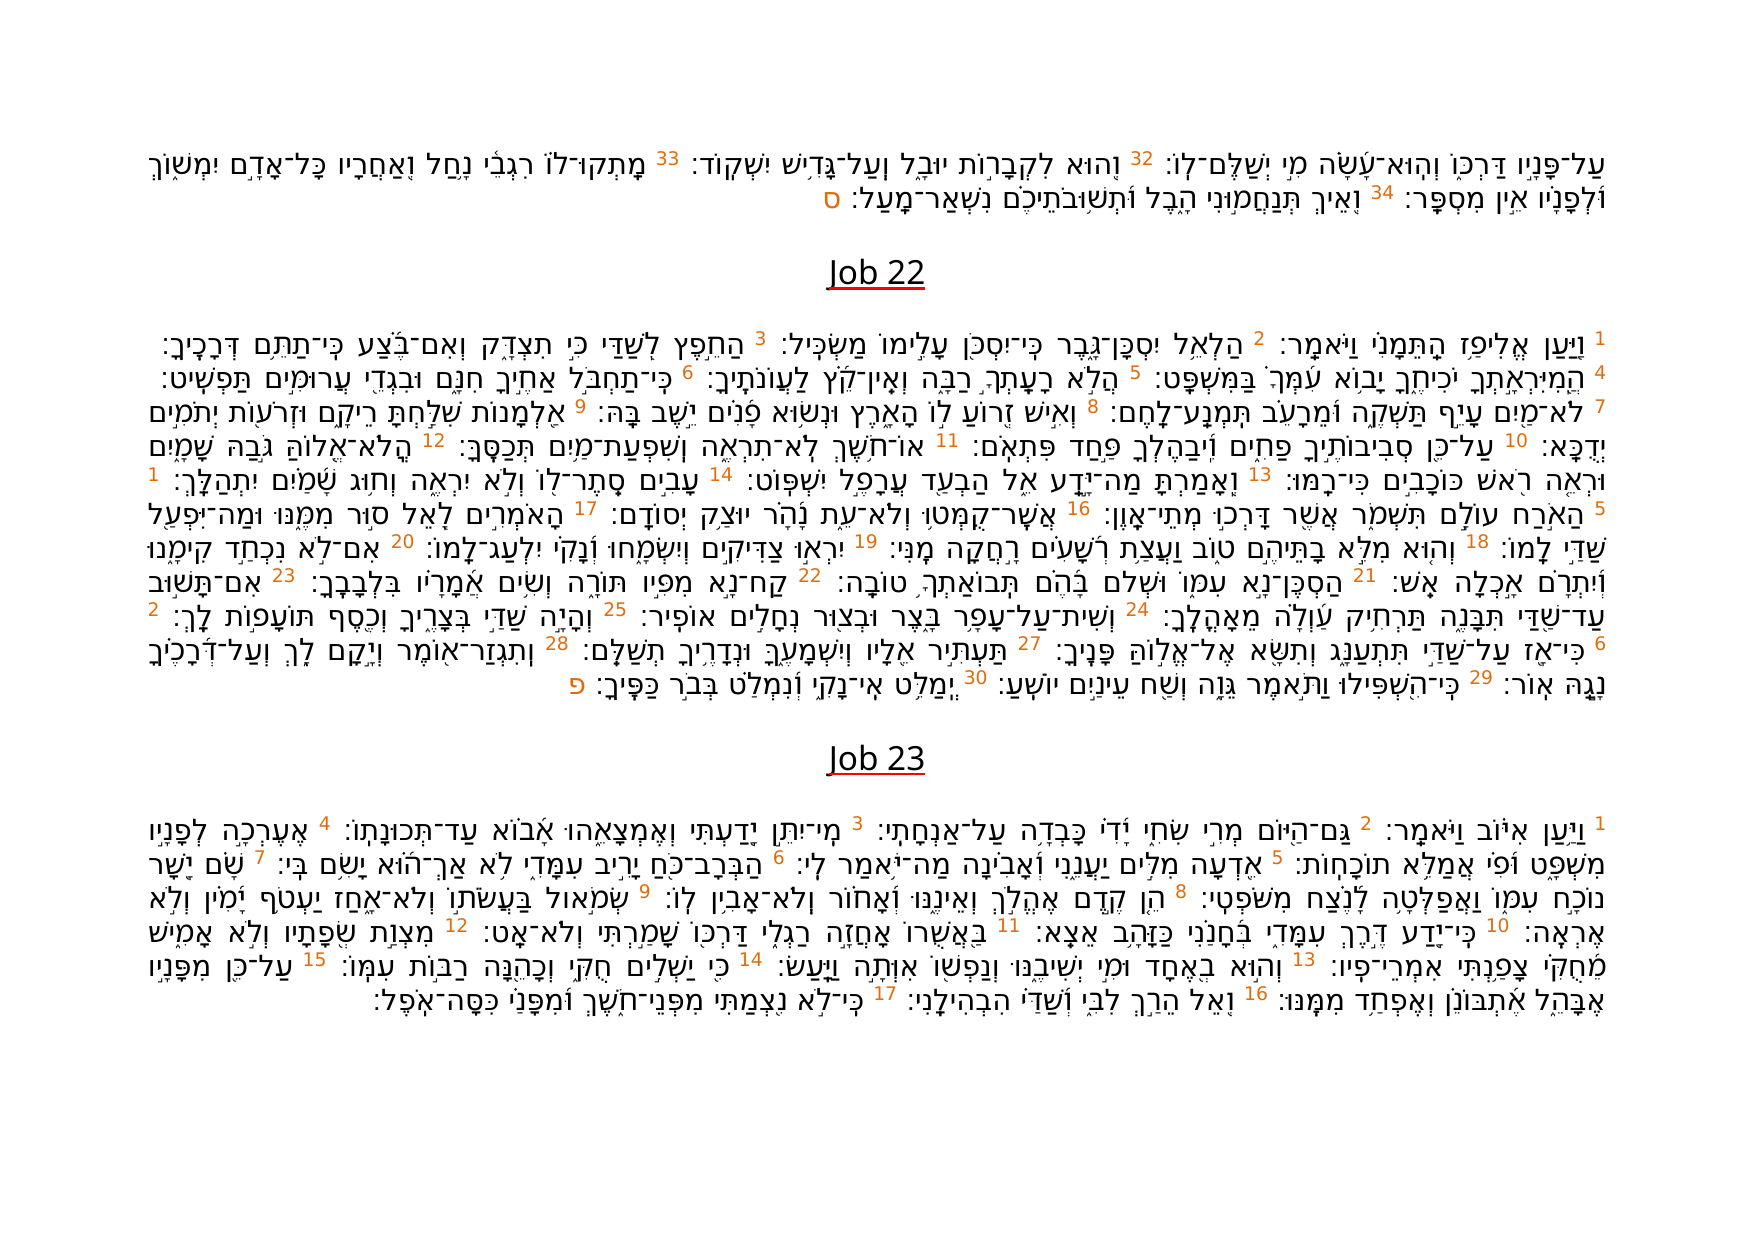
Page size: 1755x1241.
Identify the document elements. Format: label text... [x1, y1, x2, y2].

text 1 וַ֭יַּעַן אֱלִיפַ֥ז הַֽתֵּמָנִ֗י וַיֹּאמַֽר׃ 2 הַלְאֵ֥ל יִסְכָּן־גָּ֑בֶר כִּֽי־יִסְכֹּ֖ן עָלֵ֣ימוֹ מַשְׂכִּֽיל׃ ‬‬3 הַחֵ֣פֶץ לְ֭שַׁדַּי כִּ֣י תִצְדָּ֑ק וְאִם־בֶּ֝֗צַע כִּֽי־תַתֵּ֥ם דְּרָכֶֽיךָ׃ ‬‬4 הֲֽ֭מִיִּרְאָ֣תְךָ יֹכִיחֶ֑ךָ יָב֥וֹא עִ֝מְּךָ֗ בַּמִּשְׁפָּֽט׃ ‬‬5 הֲלֹ֣א רָעָֽתְךָ֣ רַבָּ֑ה וְאֵֽין־קֵ֝֗ץ לַעֲוֺנֹתֶֽיךָ׃ ‬‬6 כִּֽי־תַחְבֹּ֣ל אַחֶ֣יךָ חִנָּ֑ם וּבִגְדֵ֖י עֲרוּמִּ֣ים תַּפְשִֽׁיט׃ ‬‬7 לֹא־מַ֭יִם עָיֵ֣ף תַּשְׁקֶ֑ה וּ֝מֵרָעֵ֗ב תִּֽמְנַֽע־לָֽחֶם׃ ‬‬8 וְאִ֣ישׁ זְ֭רוֹעַ ל֣וֹ הָאָ֑רֶץ וּנְשׂ֥וּא פָ֝נִ֗ים יֵ֣שֶׁב בָּֽהּ׃ ‬‬9 אַ֭לְמָנוֹת שִׁלַּ֣חְתָּ רֵיקָ֑ם וּזְרֹע֖וֹת יְתֹמִ֣ים יְדֻכָּֽא׃ ‬‬10 עַל־כֵּ֭ן סְבִיבוֹתֶ֣יךָ פַחִ֑ים וִֽ֝יבַהֶלְךָ פַּ֣חַד פִּתְאֹֽם׃ ‬‬11 אוֹ־חֹ֥שֶׁךְ לֹֽא־תִרְאֶ֑ה וְֽשִׁפְעַת־מַ֥יִם תְּכַסֶּֽךָּ׃ ‬‬12 הֲ‍ֽלֹא־אֱ֭לוֹהַּ גֹּ֣בַהּ שָׁמָ֑יִם וּרְאֵ֤ה רֹ֖אשׁ כּוֹכָבִ֣ים כִּי־רָֽמּוּ׃ ‬‬13 וְֽ֭אָמַרְתָּ מַה־יָּ֣דַֽע אֵ֑ל הַבְעַ֖ד עֲרָפֶ֣ל יִשְׁפּֽוֹט׃ ‬‬14 עָבִ֣ים סֵֽתֶר־ל֭וֹ וְלֹ֣א יִרְאֶ֑ה וְח֥וּג שָׁ֝מַ֗יִם יִתְהַלָּֽךְ׃ ‬‬15 הַאֹ֣רַח עוֹלָ֣ם תִּשְׁמֹ֑ר אֲשֶׁ֖ר דָּרְכ֣וּ מְתֵי־אָֽוֶן׃ ‬‬16 אֲשֶֽׁר־קֻמְּט֥וּ וְלֹא־עֵ֑ת נָ֝הָ֗ר יוּצַ֥ק יְסוֹדָֽם׃ ‬‬17 הָאֹמְרִ֣ים לָ֭אֵל ס֣וּר מִמֶּ֑נּוּ וּמַה־יִּפְעַ֖ל שַׁדַּ֣י לָֽמוֹ׃ ‬‬18 וְה֤וּא מִלֵּ֣א בָתֵּיהֶ֣ם ט֑וֹב וַעֲצַ֥ת רְ֝שָׁעִ֗ים רָ֣חֲקָה מֶֽנִּי׃ ‬‬19 יִרְא֣וּ צַדִּיקִ֣ים וְיִשְׂמָ֑חוּ וְ֝נָקִ֗י יִלְעַג־לָֽמוֹ׃ ‬‬20 אִם־לֹ֣א נִכְחַ֣ד קִימָ֑נוּ וְ֝יִתְרָ֗ם אָ֣כְלָה אֵֽשׁ׃ ‬‬21 הַסְכֶּן־נָ֣א עִמּ֑וֹ וּשְׁלם בָּ֝הֶ֗ם תְּֽבוֹאַתְךָ֥ טוֹבָֽה׃ ‬‬22 קַח־נָ֣א מִפִּ֣יו תּוֹרָ֑ה וְשִׂ֥ים אֲ֝מָרָ֗יו בִּלְבָבֶֽךָ׃ ‬‬23 אִם־תָּשׁ֣וּב עַד־שַׁ֭דַּי תִּבָּנֶ֑ה תַּרְחִ֥יק עַ֝וְלָ֗ה מֵאָהֳלֶֽךָ׃ ‬‬24 וְשִׁית־עַל־עָפָ֥ר בָּ֑צֶר וּבְצ֖וּר נְחָלִ֣ים אוֹפִֽיר׃ ‬‬25 וְהָיָ֣ה שַׁדַּ֣י בְּצָרֶ֑יךָ וְכֶ֖סֶף תּוֹעָפ֣וֹת לָֽךְ׃ ‬‬26 כִּי־אָ֭ז עַל־שַׁדַּ֣י תִּתְעַנָּ֑ג וְתִשָּׂ֖א אֶל־אֱל֣וֹהַּ פָּנֶֽיךָ׃ ‬‬27 תַּעְתִּ֣יר אֵ֭לָיו וְיִשְׁמָעֶ֑ךָּ וּנְדָרֶ֥יךָ תְשַׁלֵּֽם׃ ‬‬28 וְֽתִגְזַר־א֖וֹמֶר וְיָ֣קָם לָ֑ךְ וְעַל־דְּ֝רָכֶ֗יךָ נָ֣גַֽהּ אֽוֹר׃ ‬‬29 כִּֽי־הִ֭שְׁפִּילוּ וַתֹּ֣אמֶר גֵּוָ֑ה וְשַׁ֖ח עֵינַ֣יִם יוֹשִֽׁעַ׃ ‬‬30 יֽ͏ְמַלֵּ֥ט אִֽי־נָקִ֑י וְ֝נִמְלַ֗ט בְּבֹ֣ר כַּפֶּֽיךָ׃ פ ‬‬ [148, 328, 1606, 701]
text 1 וַיַּ֥עַן אִיּ֗וֹב וַיֹּאמַֽר׃ 2 שִׁמְע֣וּ שָׁ֭מוֹעַ מִלָּתִ֑י וּתְהִי־זֹ֝֗את תַּנְח֥וּמֹֽתֵיכֶֽם׃ ‬‬3 שָׂ֭אוּנִי וְאָנֹכִ֣י אֲדַבֵּ֑ר וְאַחַ֖ר דַּבְּרִ֣י תַלְעִֽיג׃ ‬‬4 הֶ֭אָנֹכִי לְאָדָ֣ם שִׂיחִ֑י וְאִם־מַ֝דּ֗וּעַ לֹא־תִקְצַ֥ר רוּחִֽי׃ ‬‬5 פְּנוּ־אֵלַ֥י וְהָשַׁ֑מּוּ וְשִׂ֖ימוּ יָ֣ד עַל־פֶּֽה׃ ‬‬6 וְאִם־זָכַ֥רְתִּי וְנִבְהָ֑לְתִּי וְאָחַ֥ז בְּ֝שָׂרִ֗י פַּלָּצֽוּת׃ ‬‬7 מַדּ֣וּעַ רְשָׁעִ֣ים יִחְי֑וּ עָ֝תְק֗וּ גַּם־גָּ֥בְרוּ חָֽיִל׃ ‬‬8 זַרְעָ֤ם נָכ֣וֹן לִפְנֵיהֶ֣ם עִמָּ֑ם וְ֝צֶאֱצָאֵיהֶ֗ם לְעֵינֵיהֶֽם׃ ‬‬9 בָּתֵּיהֶ֣ם שָׁל֣וֹם מִפָּ֑חַד וְלֹ֤א שֵׁ֖בֶט אֱל֣וֹהַּ עֲלֵיהֶֽם׃ ‬‬10 שׁוֹר֣וֹ עִ֭בַּר וְלֹ֣א יַגְעִ֑ל תְּפַלֵּ֥ט פָּ֝רָת֗וֹ וְלֹ֣א תְשַׁכֵּֽל׃ ‬‬11 יְשַׁלְּח֣וּ כַ֭צֹּאן עֲוִילֵיהֶ֑ם וְ֝יַלְדֵיהֶ֗ם יְרַקֵּדֽוּן׃ ‬‬12 יִ֭שְׂאוּ כְּתֹ֣ף וְכִנּ֑וֹר וְ֝יִשְׂמְח֗וּ לְק֣וֹל עוּגָֽב׃ ‬‬13 *יבלו **יְכַלּ֣וּ בַטּ֣וֹב יְמֵיהֶ֑ם וּ֝בְרֶ֗גַע שְׁא֣וֹל יֵחָֽתּוּ׃ ‬‬14 וַיֹּאמְר֣וּ לָ֭אֵל ס֣וּר מִמֶּ֑נּוּ וְדַ֥עַת דְּ֝רָכֶ֗יךָ לֹ֣א חָפָֽצְנוּ׃ ‬‬15 מַה־שַׁדַּ֥י כִּֽי־נַֽעַבְדֶ֑נּוּ וּמַה־נּ֝וֹעִ֗יל כִּ֣י נִפְגַּע־בּֽוֹ׃ ‬‬16 הֵ֤ן לֹ֣א בְיָדָ֣ם טוּבָ֑ם עֲצַ֥ת רְ֝שָׁעִ֗ים רָ֣חֲקָה מֶֽנִּי׃ ‬‬17 כַּמָּ֤ה ׀ נֵר־רְשָׁ֘עִ֤ים יִדְעָ֗ךְ וְיָבֹ֣א עָלֵ֣ימוֹ אֵידָ֑ם חֲ֝בָלִ֗ים יְחַלֵּ֥ק בְּאַפּֽוֹ׃ ‬‬18 יִהְי֗וּ כְּתֶ֥בֶן לִפְנֵי־ר֑וּחַ וּ֝כְמֹ֗ץ גְּנָבַ֥תּוּ סוּפָֽה׃ ‬‬19 אֱל֗וֹהַּ יִצְפֹּן־לְבָנָ֥יו אוֹנ֑וֹ יְשַׁלֵּ֖ם אֵלָ֣יו וְיֵדָֽע׃ ‬‬20 יִרְא֣וּ *עינו **עֵינָ֣יו כִּיד֑וֹ וּמֵחֲמַ֖ת שַׁדַּ֣י יִשְׁתֶּֽה׃ ‬‬21 כִּ֤י מַה־חֶפְצ֣וֹ בְּבֵית֣וֹ אַחֲרָ֑יו וּמִסְפַּ֖ר חֳדָשָׁ֣יו חֻצָּֽצוּ׃ ‬‬22 הַלְאֵ֥ל יְלַמֶּד־דָּ֑עַת וְ֝ה֗וּא רָמִ֥ים יִשְׁפּֽוֹט׃ ‬‬23 זֶ֗ה יָ֭מוּת בְּעֶ֣צֶם תֻּמּ֑וֹ כֻּ֝לּ֗וֹ שַׁלְאֲנַ֥ן וְשָׁלֵֽיו׃ ‬‬24 עֲ֭טִינָיו מָלְא֣וּ חָלָ֑ב וּמֹ֖חַ עַצְמוֹתָ֣יו יְשֻׁקֶּֽה׃ ‬‬25 וְזֶ֗ה יָ֭מוּת בְּנֶ֣פֶשׁ מָרָ֑ה וִלֹֽא־אָ֝כַ֗ל בַּטּוֹבָֽה׃ ‬‬26 יַ֭חַד עַל־עָפָ֣ר יִשְׁכָּ֑בוּ וְ֝רִמָּ֗ה תְּכַסֶּ֥ה עֲלֵיהֶֽם׃ ‬‬27 הֵ֣ן יָ֭דַעְתִּי מַחְשְׁבֽוֹתֵיכֶ֑ם וּ֝מְזִמּ֗וֹת עָלַ֥י תַּחְמֹֽסוּ׃ ‬‬28 כִּ֤י תֹֽאמְר֗וּ אַיֵּ֥ה בֵית־נָדִ֑יב וְ֝אַיֵּ֗ה אֹ֤הֶל ׀ מִשְׁכְּנ֬וֹת רְשָׁעִֽים׃ ‬‬29 הֲלֹ֣א שְׁ֭אֶלְתֶּם ע֣וֹבְרֵי דָ֑רֶךְ וְ֝אֹתֹתָ֗ם לֹ֣א תְנַכֵּֽרוּ׃ ‬‬30 כִּ֤י לְי֣וֹם אֵ֭יד יֵחָ֣שֶׂךְ רָ֑ע לְי֖וֹם עֲבָר֣וֹת יוּבָֽלוּ׃ ‬‬31 מִֽי־יַגִּ֣יד עַל־פָּנָ֣יו דַּרְכּ֑וֹ וְהֽוּא־עָ֝שָׂ֗ה מִ֣י יְשַׁלֶּם־לֽוֹ׃ ‬‬32 וְ֭הוּא לִקְבָר֣וֹת יוּבָ֑ל וְֽעַל־גָּדִ֥ישׁ יִשְׁקֽוֹד׃ ‬‬33 מָֽתְקוּ־ל֗וֹ רִגְבֵ֫י נָ֥חַל וְ֭אַחֲרָיו כָּל־אָדָ֣ם יִמְשׁ֑וֹךְ וּ֝לְפָנָ֗יו אֵ֣ין מִסְפָּֽר׃ ‬‬34 וְ֭אֵיךְ תְּנַחֲמ֣וּנִי הָ֑בֶל וּ֝תְשׁ֥וּבֹתֵיכֶ֗ם נִשְׁאַר־מָֽעַל׃ ס ‬‬ [148, 148, 1606, 216]
text Job 23 [148, 734, 1606, 780]
text Job 22 [148, 249, 1606, 294]
text 1 וַיַּ֥עַן אִיּ֗וֹב וַיֹּאמַֽר׃ 2 גַּם־הַ֭יּוֹם מְרִ֣י שִׂחִ֑י יָ֝דִ֗י כָּבְדָ֥ה עַל־אַנְחָתִֽי׃ ‬‬3 מִֽי־יִתֵּ֣ן יָ֭דַעְתִּי וְאֶמְצָאֵ֑הוּ אָ֝ב֗וֹא עַד־תְּכוּנָתֽוֹ׃ ‬‬4 אֶעֶרְכָ֣ה לְפָנָ֣יו מִשְׁפָּ֑ט וּ֝פִ֗י אֲמַלֵּ֥א תוֹכָחֽוֹת׃ ‬‬5 אֵ֭דְעָה מִלִּ֣ים יַעֲנֵ֑נִי וְ֝אָבִ֗ינָה מַה־יֹּ֥אמַר לִֽי׃ ‬‬6 הַבְּרָב־כֹּ֭חַ יָרִ֣יב עִמָּדִ֑י לֹ֥א אַךְ־ה֝֗וּא יָשִׂ֥ם בִּֽי׃ ‬‬7 שָׁ֗ם יָ֭שָׁר נוֹכָ֣ח עִמּ֑וֹ וַאֲפַלְּטָ֥ה לָ֝נֶ֗צַח מִשֹּׁפְטִֽי׃ ‬‬8 הֵ֤ן קֶ֣דֶם אֶהֱלֹ֣ךְ וְאֵינֶ֑נּוּ וְ֝אָח֗וֹר וְֽלֹא־אָבִ֥ין לֽוֹ׃ ‬‬9 שְׂמֹ֣אול בַּעֲשֹׂת֣וֹ וְלֹא־אָ֑חַז יַעְטֹ֥ף יָ֝מִ֗ין וְלֹ֣א אֶרְאֶֽה׃ ‬‬10 כִּֽי־יָ֭דַע דֶּ֣רֶךְ עִמָּדִ֑י בְּ֝חָנַ֗נִי כַּזָּהָ֥ב אֵצֵֽא׃ ‬‬11 בַּ֭אֲשֻׁרוֹ אָחֲזָ֣ה רַגְלִ֑י דַּרְכּ֖וֹ שָׁמַ֣רְתִּי וְלֹא־אָֽט׃ ‬‬12 מִצְוַ֣ת שְׂ֭פָתָיו וְלֹ֣א אָמִ֑ישׁ מֵ֝חֻקִּ֗י צָפַ֥נְתִּי אִמְרֵי־פִֽיו׃ ‬‬13 וְה֣וּא בְ֭אֶחָד וּמִ֣י יְשִׁיבֶ֑נּוּ וְנַפְשׁ֖וֹ אִוְּתָ֣ה וַיָּֽעַשׂ׃ ‬‬14 כִּ֭י יַשְׁלִ֣ים חֻקִּ֑י וְכָהֵ֖נָּה רַבּ֣וֹת עִמּֽוֹ׃ ‬‬15 עַל־כֵּ֭ן מִפָּנָ֣יו אֶבָּהֵ֑ל אֶ֝תְבּוֹנֵ֗ן וְאֶפְחַ֥ד מִמֶּֽנּוּ׃ ‬‬16 וְ֭אֵל הֵרַ֣ךְ לִבִּ֑י וְ֝שַׁדַּ֗י הִבְהִילָֽנִי׃ ‬‬17 כִּֽי־לֹ֣א נִ֭צְמַתִּי מִפְּנֵי־חֹ֑שֶׁךְ וּ֝מִפָּנַ֗י כִּסָּה־אֹֽפֶל׃ ‬‬ [148, 813, 1606, 1017]
